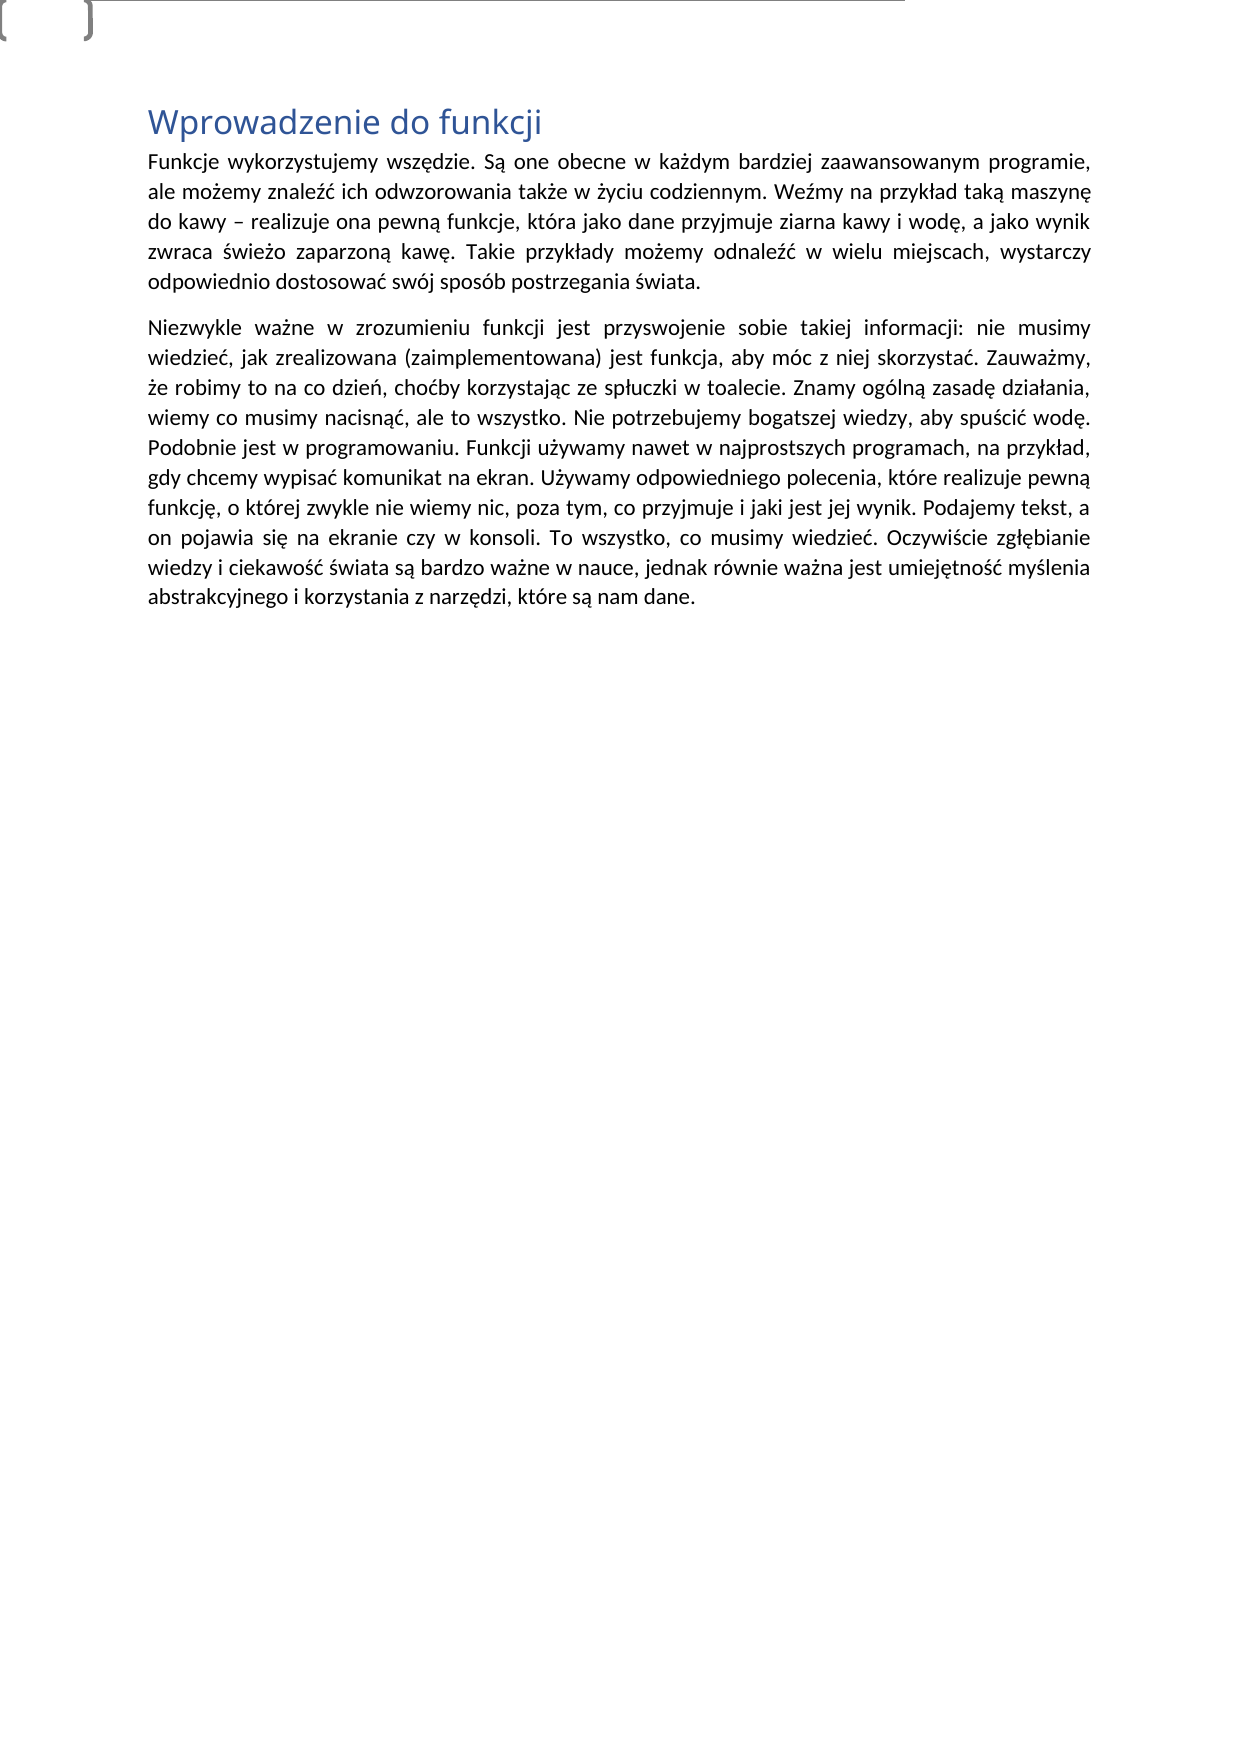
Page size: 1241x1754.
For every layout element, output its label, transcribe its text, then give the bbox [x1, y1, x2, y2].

text Funkcje wykorzystujemy wszędzie. Są one obecne w każdym bardziej zaawansowanym programie, ale możemy znaleźć ich odwzorowania także w życiu codziennym. Weźmy na przykład taką maszynę do kawy – realizuje ona pewną funkcje, która jako dane przyjmuje ziarna kawy i wodę, a jako wynik zwraca świeżo zaparzoną kawę. Takie przykłady możemy odnaleźć w wielu miejscach, wystarczy odpowiednio dostosować swój sposób postrzegania świata. [148, 147, 1093, 295]
text Niezwykle ważne w zrozumieniu funkcji jest przyswojenie sobie takiej informacji: nie musimy wiedzieć, jak zrealizowana (zaimplementowana) jest funkcja, aby móc z niej skorzystać. Zauważmy, że robimy to na co dzień, choćby korzystając ze spłuczki w toalecie. Znamy ogólną zasadę działania, wiemy co musimy nacisnąć, ale to wszystko. Nie potrzebujemy bogatszej wiedzy, aby spuścić wodę. Podobnie jest w programowaniu. Funkcji używamy nawet w najprostszych programach, na przykład, gdy chcemy wypisać komunikat na ekran. Używamy odpowiedniego polecenia, które realizuje pewną funkcję, o której zwykle nie wiemy nic, poza tym, co przyjmuje i jaki jest jej wynik. Podajemy tekst, a on pojawia się na ekranie czy w konsoli. To wszystko, co musimy wiedzieć. Oczywiście zgłębianie wiedzy i ciekawość świata są bardzo ważne w nauce, jednak równie ważna jest umiejętność myślenia abstrakcyjnego i korzystania z narzędzi, które są nam dane. [148, 313, 1093, 611]
subtitle Wprowadzenie do funkcji [148, 99, 1093, 144]
